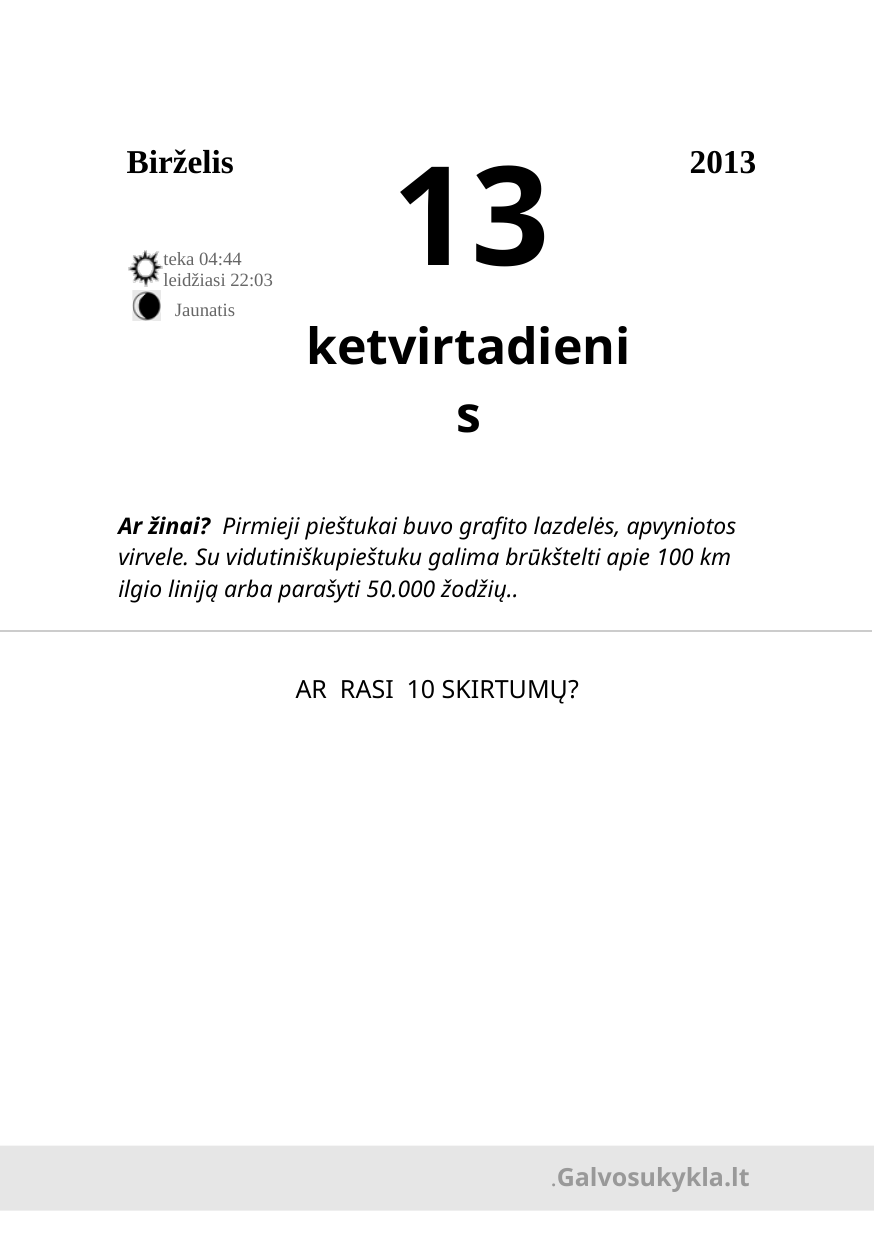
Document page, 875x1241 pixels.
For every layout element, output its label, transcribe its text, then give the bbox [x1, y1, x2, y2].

text AR RASI 10 SKIRTUMŲ? [118, 672, 756, 706]
table_header 13 ketvirtadienis [299, 118, 638, 448]
table_header Birželis teka 04:44 leidžiasi 22:03 [118, 118, 298, 287]
table_header Jaunatis [118, 288, 298, 448]
table_header 2013 [638, 118, 756, 448]
text Ar žinai? Pirmieji pieštukai buvo grafito lazdelės, apvyniotos virvele. Su vidutiniškupieštuku galima brūkštelti apie 100 km ilgio liniją arba parašyti 50.000 žodžių.. [118, 510, 756, 604]
